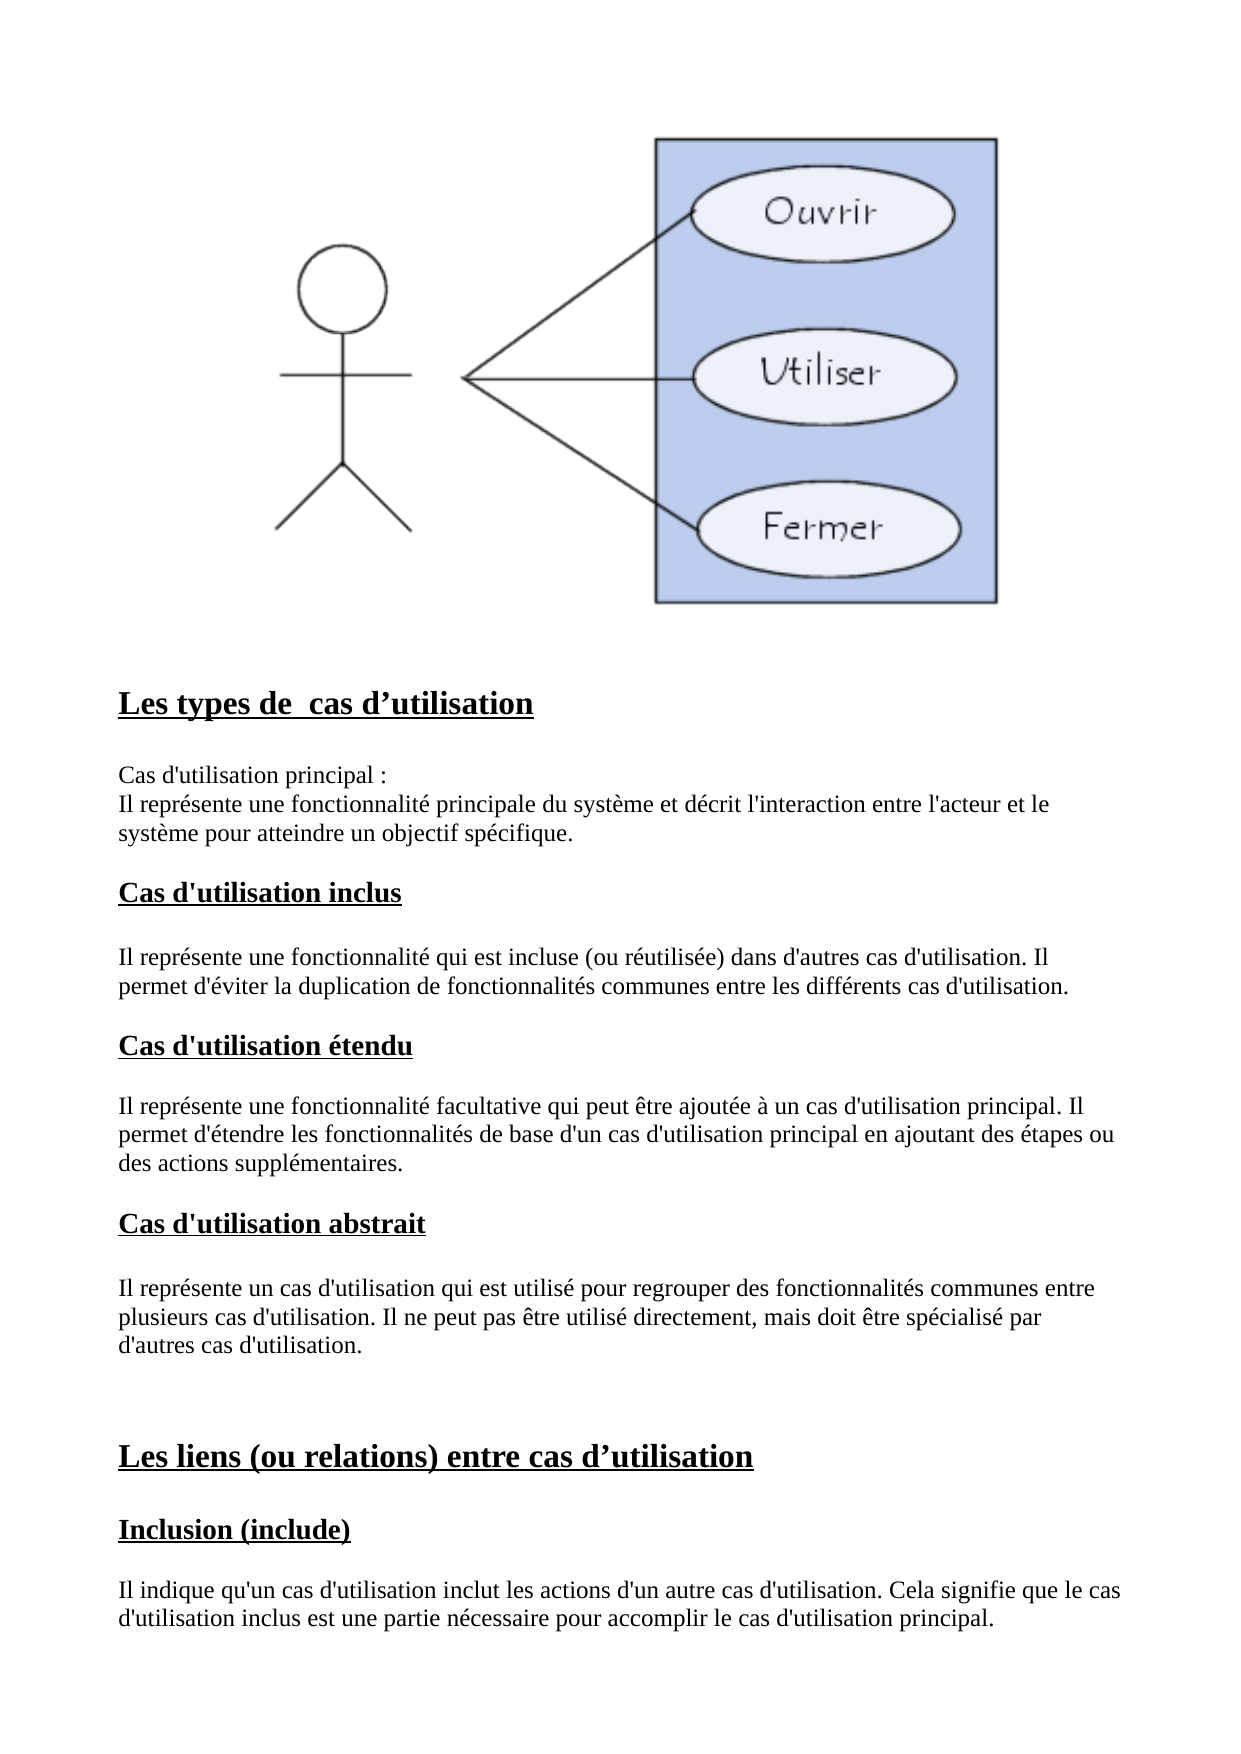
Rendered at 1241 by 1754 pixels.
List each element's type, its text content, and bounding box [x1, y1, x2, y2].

text Il indique qu'un cas d'utilisation inclut les actions d'un autre cas d'utilisation. Cela signifie que le cas d'utilisation inclus est une partie nécessaire pour accomplir le cas d'utilisation principal. [118, 1575, 1122, 1632]
text Il représente une fonctionnalité facultative qui peut être ajoutée à un cas d'utilisation principal. Il permet d'étendre les fonctionnalités de base d'un cas d'utilisation principal en ajoutant des étapes ou des actions supplémentaires. [118, 1091, 1122, 1177]
text Cas d'utilisation inclus [118, 875, 1122, 909]
text Il représente un cas d'utilisation qui est utilisé pour regrouper des fonctionnalités communes entre plusieurs cas d'utilisation. Il ne peut pas être utilisé directement, mais doit être spécialisé par d'autres cas d'utilisation. [118, 1273, 1122, 1359]
text Il représente une fonctionnalité principale du système et décrit l'interaction entre l'acteur et le système pour atteindre un objectif spécifique. [118, 789, 1122, 846]
text Les liens (ou relations) entre cas d’utilisation [118, 1436, 1122, 1474]
text Cas d'utilisation principal : [118, 760, 1122, 789]
text Cas d'utilisation abstrait [118, 1206, 1122, 1239]
text Inclusion (include) [118, 1512, 1122, 1546]
text Les types de cas d’utilisation [118, 683, 1122, 722]
picture [217, 118, 1023, 619]
text Il représente une fonctionnalité qui est incluse (ou réutilisée) dans d'autres cas d'utilisation. Il permet d'éviter la duplication de fonctionnalités communes entre les différents cas d'utilisation. [118, 942, 1122, 1000]
text Cas d'utilisation étendu [118, 1028, 1122, 1062]
